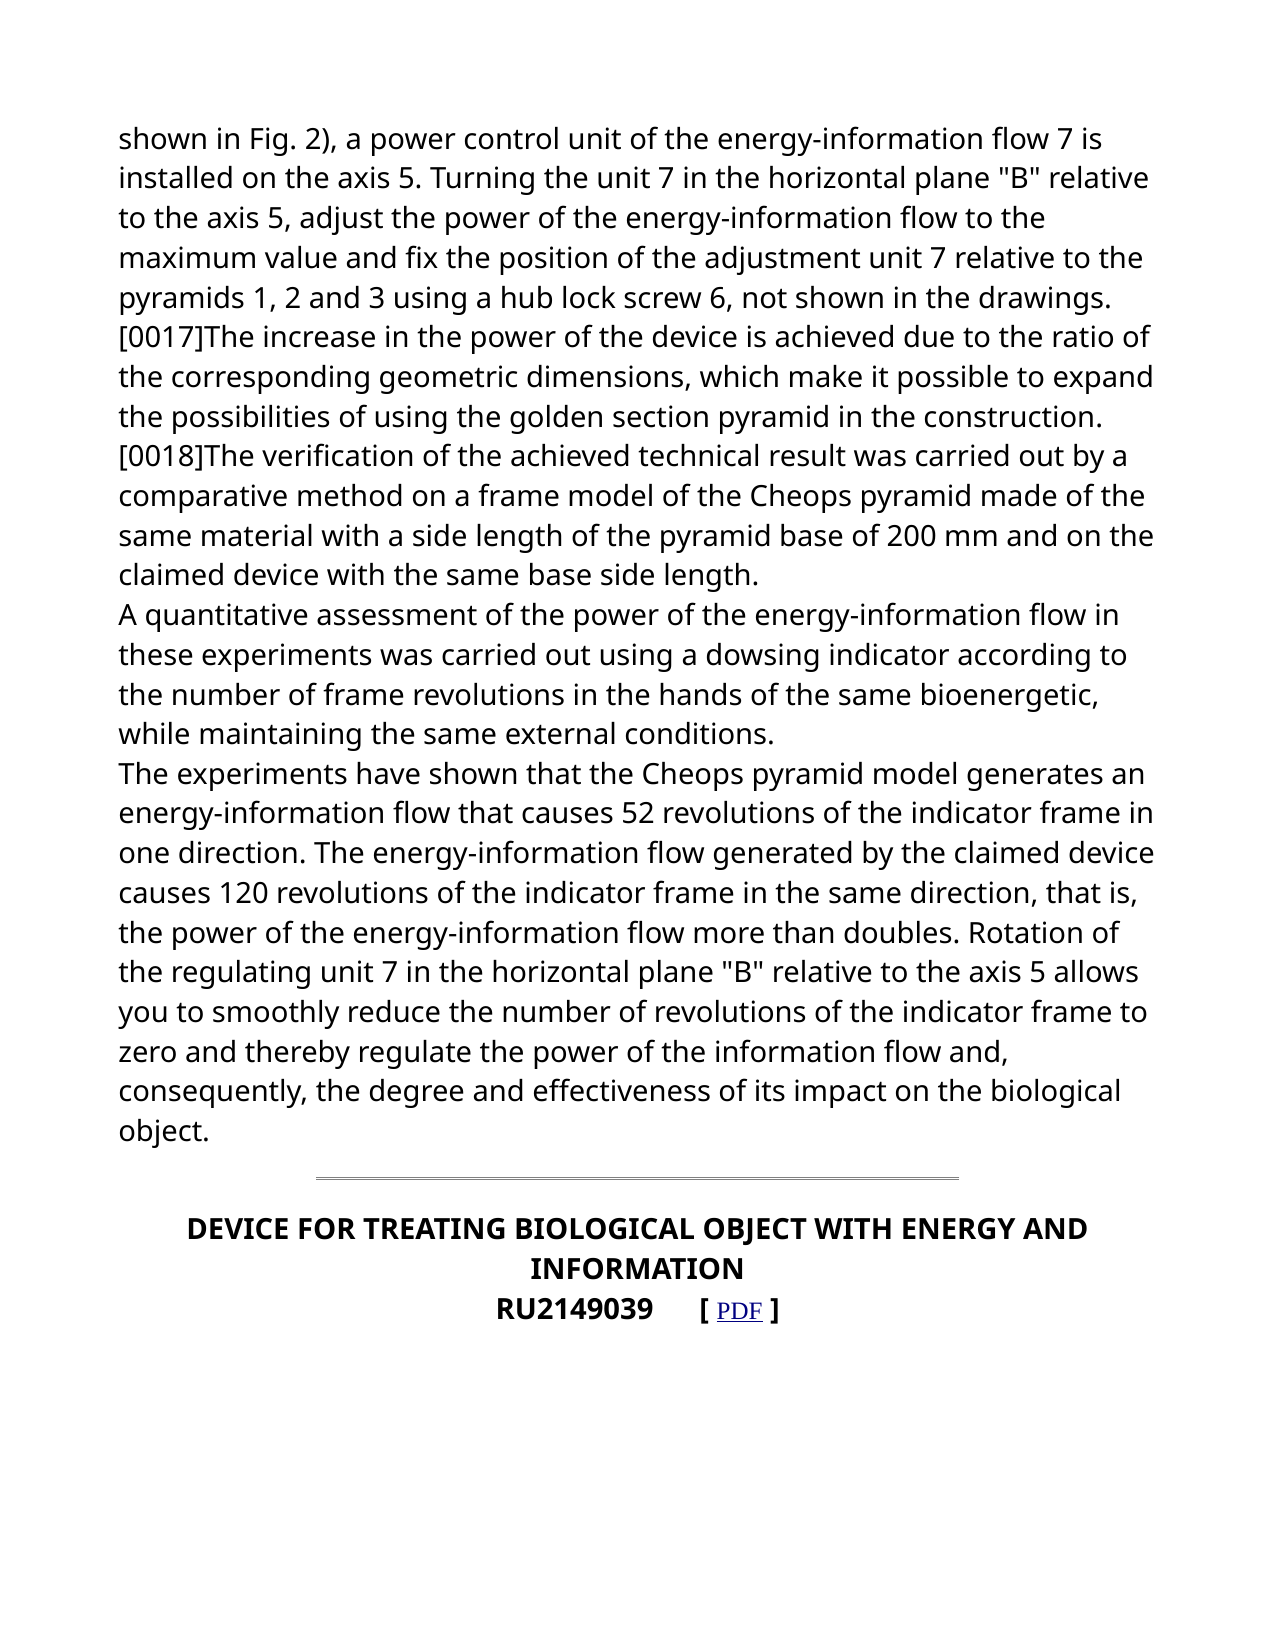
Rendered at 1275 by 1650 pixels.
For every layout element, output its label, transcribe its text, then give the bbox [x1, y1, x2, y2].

text DEVICE FOR TREATING BIOLOGICAL OBJECT WITH ENERGY AND INFORMATION RU2149039 [ PDF ] [118, 1209, 1157, 1328]
text shown in Fig. 2), a power control unit of the energy-information flow 7 is installed on the axis 5. Turning the unit 7 in the horizontal plane "B" relative to the axis 5, adjust the power of the energy-information flow to the maximum value and fix the position of the adjustment unit 7 relative to the pyramids 1, 2 and 3 using a hub lock screw 6, not shown in the drawings. [0017]The increase in the power of the device is achieved due to the ratio of the corresponding geometric dimensions, which make it possible to expand the possibilities of using the golden section pyramid in the construction. [0018]The verification of the achieved technical result was carried out by a comparative method on a frame model of the Cheops pyramid made of the same material with a side length of the pyramid base of 200 mm and on the claimed device with the same base side length. A quantitative assessment of the power of the energy-information flow in these experiments was carried out using a dowsing indicator according to the number of frame revolutions in the hands of the same bioenergetic, while maintaining the same external conditions. The experiments have shown that the Cheops pyramid model generates an energy-information flow that causes 52 revolutions of the indicator frame in one direction. The energy-information flow generated by the claimed device causes 120 revolutions of the indicator frame in the same direction, that is, the power of the energy-information flow more than doubles. Rotation of the regulating unit 7 in the horizontal plane "B" relative to the axis 5 allows you to smoothly reduce the number of revolutions of the indicator frame to zero and thereby regulate the power of the information flow and, consequently, the degree and effectiveness of its impact on the biological object. [118, 118, 1157, 1150]
